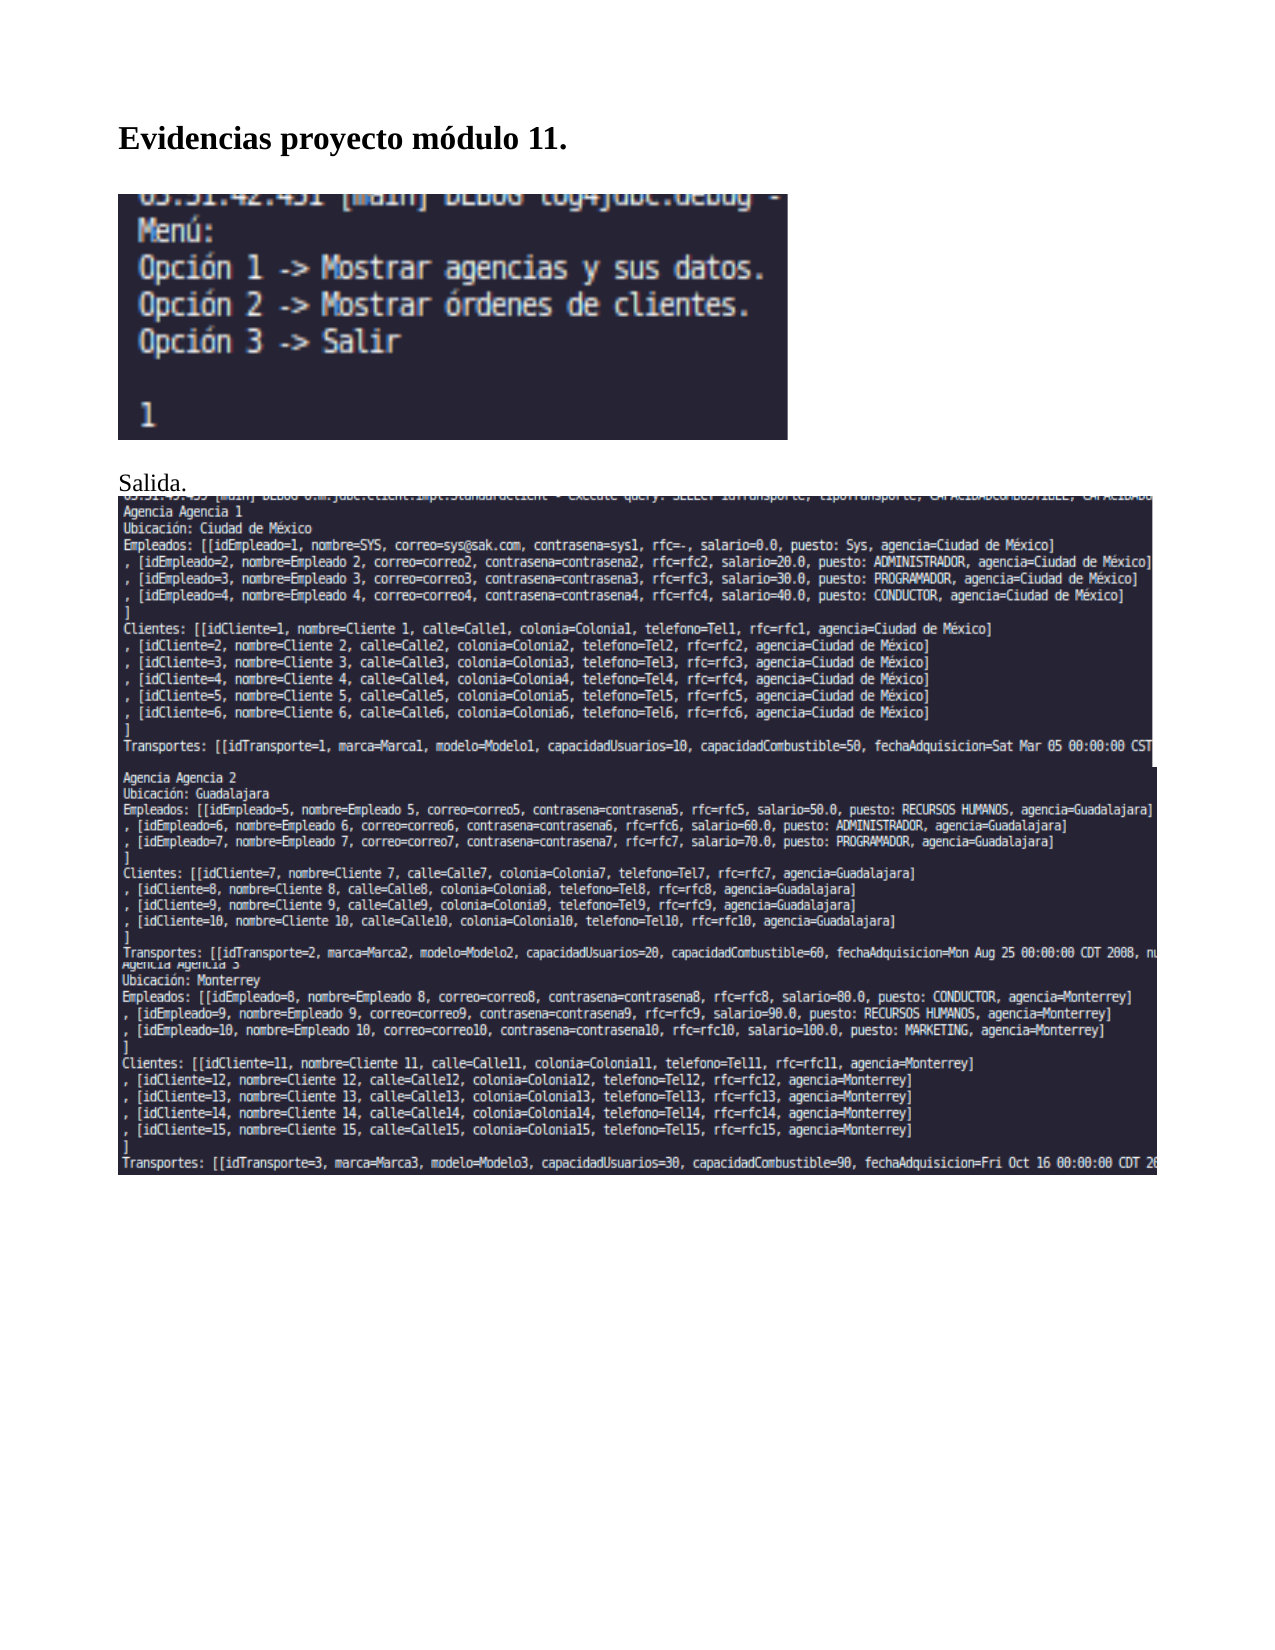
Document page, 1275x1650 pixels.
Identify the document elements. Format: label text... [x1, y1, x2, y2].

text Evidencias proyecto módulo 11. [118, 118, 1157, 156]
text Salida. [118, 468, 1157, 497]
picture [118, 194, 788, 440]
picture [118, 496, 1157, 1175]
